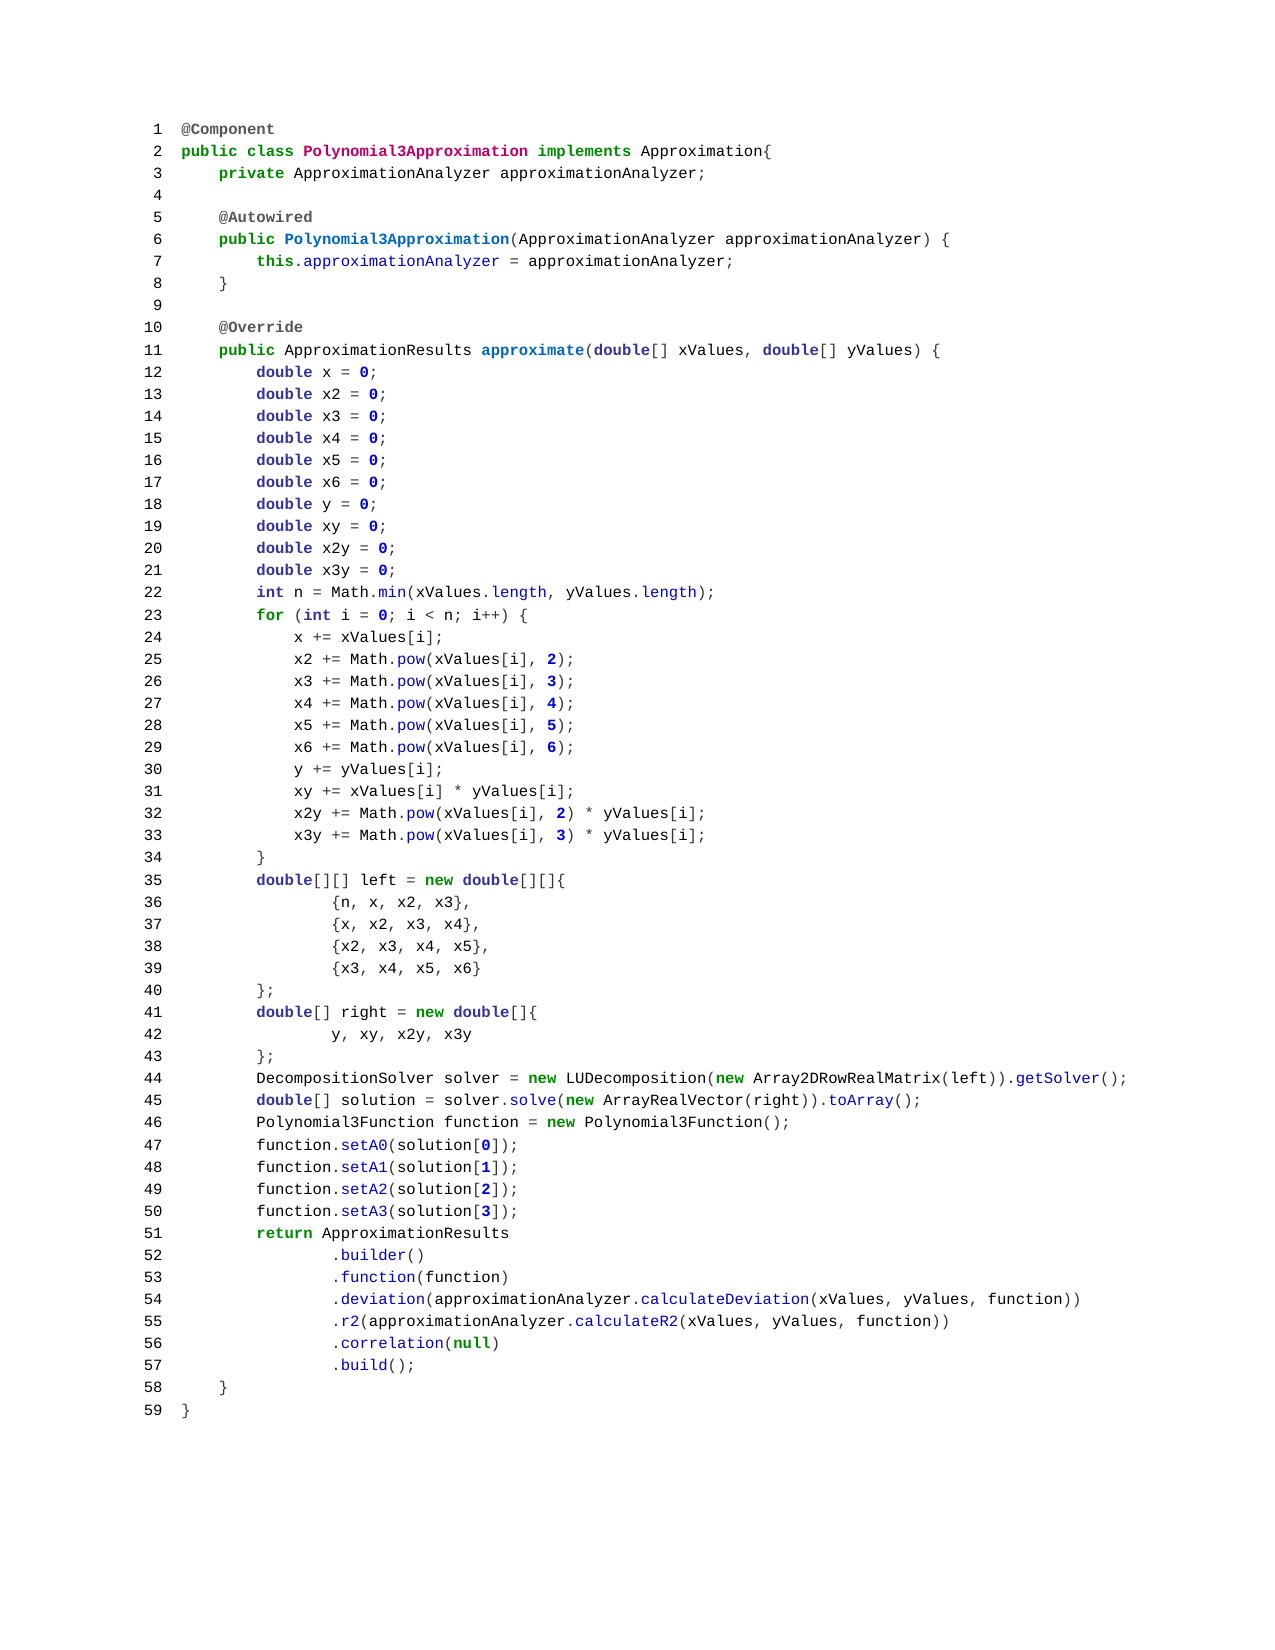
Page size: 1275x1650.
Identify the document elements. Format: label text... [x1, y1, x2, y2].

table_header @Component public class Polynomial3Approximation implements Approximation{ private ApproximationAnalyzer approximationAnalyzer; @Autowired public Polynomial3Approximation(ApproximationAnalyzer approximationAnalyzer) { this.approximationAnalyzer = approximationAnalyzer; } @Override public ApproximationResults approximate(double[] xValues, double[] yValues) { double x = 0; double x2 = 0; double x3 = 0; double x4 = 0; double x5 = 0; double x6 = 0; double y = 0; double xy = 0; double x2y = 0; double x3y = 0; int n = Math.min(xValues.length, yValues.length); for (int i = 0; i < n; i++) { x += xValues[i]; x2 += Math.pow(xValues[i], 2); x3 += Math.pow(xValues[i], 3); x4 += Math.pow(xValues[i], 4); x5 += Math.pow(xValues[i], 5); x6 += Math.pow(xValues[i], 6); y += yValues[i]; xy += xValues[i] * yValues[i]; x2y += Math.pow(xValues[i], 2) * yValues[i]; x3y += Math.pow(xValues[i], 3) * yValues[i]; } double[][] left = new double[][]{ {n, x, x2, x3}, {x, x2, x3, x4}, {x2, x3, x4, x5}, {x3, x4, x5, x6} }; double[] right = new double[]{ y, xy, x2y, x3y }; DecompositionSolver solver = new LUDecomposition(new Array2DRowRealMatrix(left)).getSolver(); double[] solution = solver.solve(new ArrayRealVector(right)).toArray(); Polynomial3Function function = new Polynomial3Function(); function.setA0(solution[0]); function.setA1(solution[1]); function.setA2(solution[2]); function.setA3(solution[3]); return ApproximationResults .builder() .function(function) .deviation(approximationAnalyzer.calculateDeviation(xValues, yValues, function)) .r2(approximationAnalyzer.calculateR2(xValues, yValues, function)) .correlation(null) .build(); } } [178, 118, 1275, 1456]
table_header 1 2 3 4 5 6 7 8 9 10 11 12 13 14 15 16 17 18 19 20 21 22 23 24 25 26 27 28 29 30 31 32 33 34 35 36 37 38 39 40 41 42 43 44 45 46 47 48 49 50 51 52 53 54 55 56 57 58 59 [141, 118, 178, 1456]
